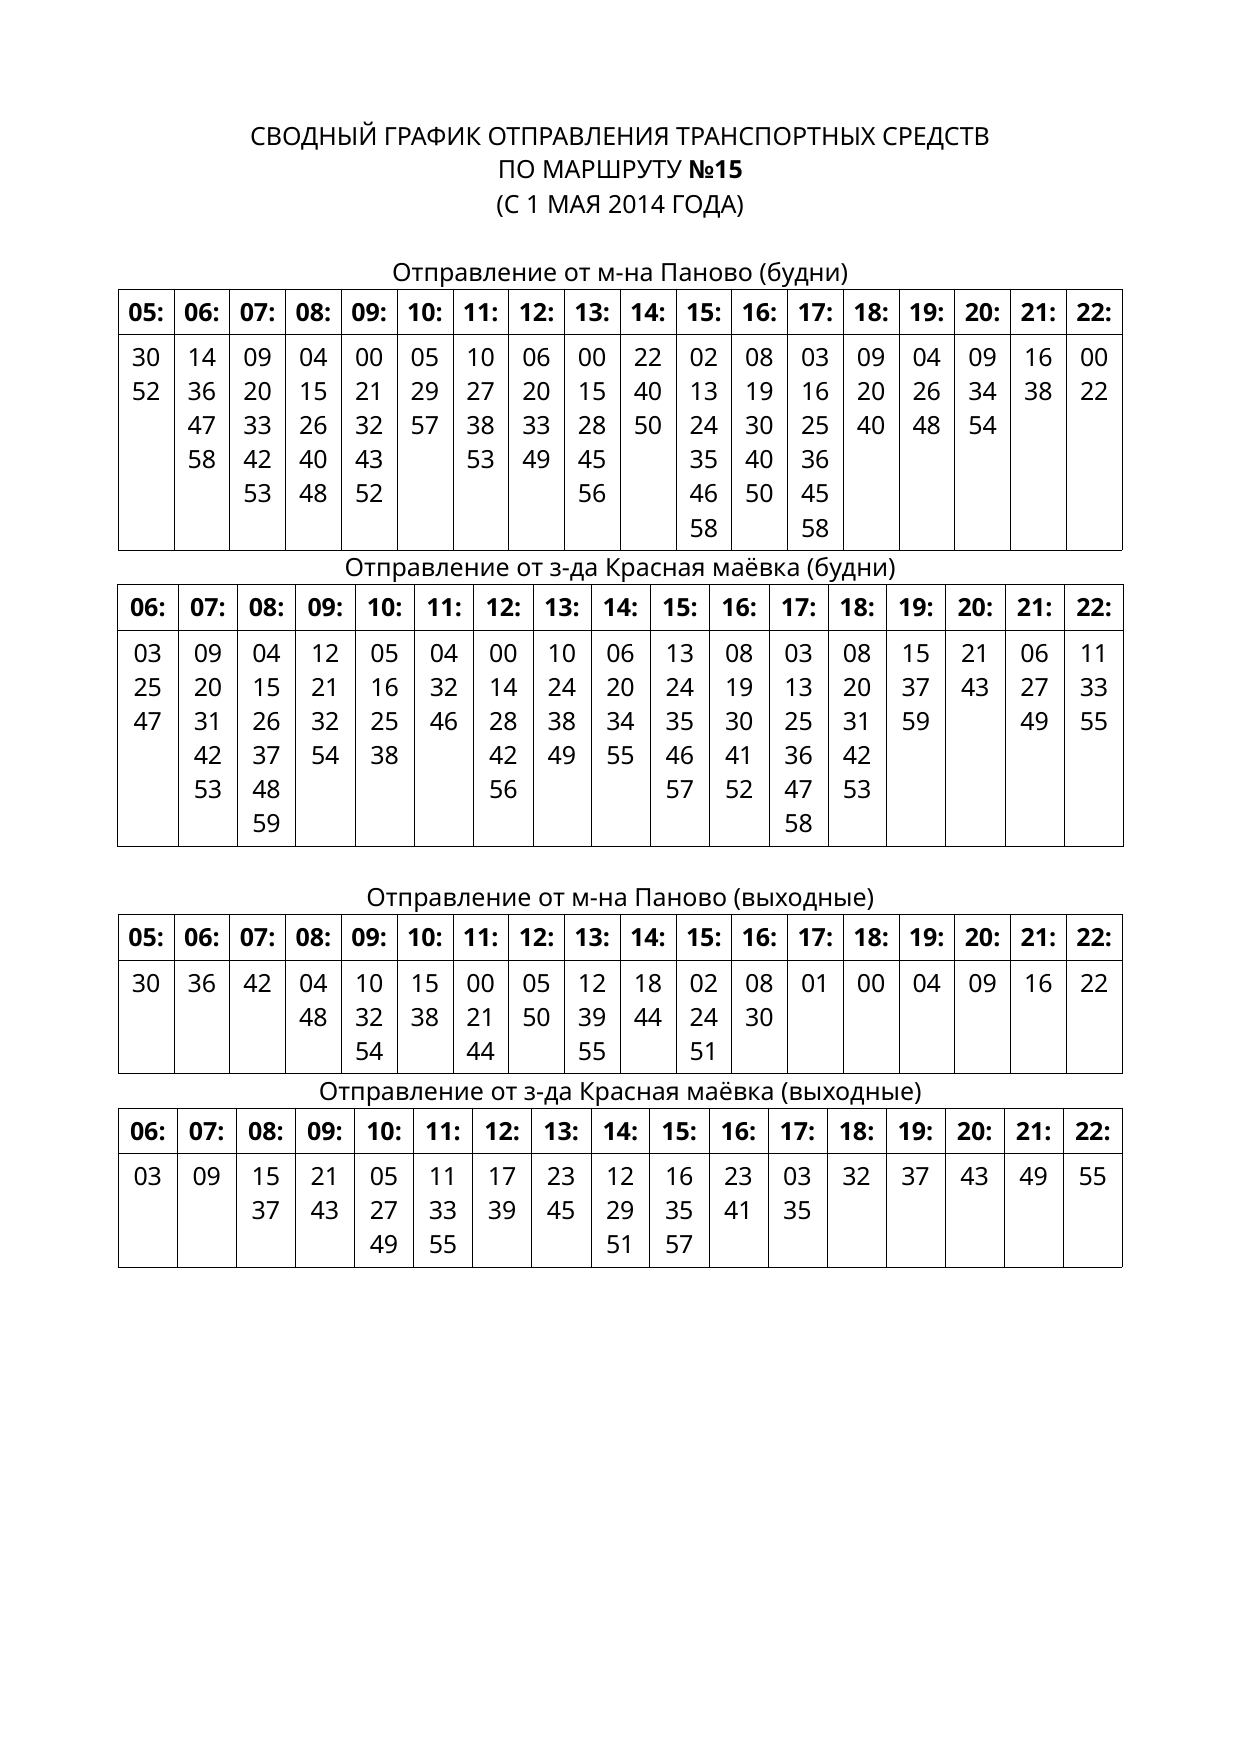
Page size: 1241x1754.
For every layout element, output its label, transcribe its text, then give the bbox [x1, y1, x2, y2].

table_header 11: [414, 1109, 472, 1153]
table_cell 49 [1005, 1154, 1063, 1267]
table_cell 09 20 31 42 53 [179, 631, 237, 846]
table_header 18: [844, 290, 899, 334]
table_cell 18 44 [621, 961, 676, 1073]
table_header 05: [119, 915, 174, 959]
table_header 15: [651, 585, 709, 630]
table_cell 12 39 55 [565, 961, 620, 1073]
table_cell 04 15 26 37 48 59 [238, 631, 295, 846]
table_header 08: [286, 290, 341, 334]
table_header 07: [230, 290, 285, 334]
table_header 08: [286, 915, 341, 959]
text (С 1 МАЯ 2014 ГОДА) [118, 186, 1122, 220]
table_header 08: [238, 585, 295, 630]
table_cell 15 38 [398, 961, 453, 1073]
table_cell 03 25 47 [118, 631, 178, 846]
table_cell 00 15 28 45 56 [565, 335, 620, 550]
table_cell 04 32 46 [415, 631, 473, 846]
table_cell 03 35 [769, 1154, 827, 1267]
table_cell 14 36 47 58 [175, 335, 229, 550]
table_header 11: [415, 585, 473, 630]
text Отправление от з-да Красная маёвка (выходные) [118, 1074, 1122, 1107]
table_cell 09 [955, 961, 1010, 1073]
table_header 09: [342, 915, 397, 959]
table_header 18: [829, 585, 886, 630]
text Отправление от м-на Паново (будни) [118, 254, 1122, 288]
table_header 11: [454, 290, 508, 334]
table_cell 03 13 25 36 47 58 [770, 631, 828, 846]
table_cell 13 24 35 46 57 [651, 631, 709, 846]
table_header 07: [179, 585, 237, 630]
table_cell 09 [178, 1154, 236, 1267]
table_cell 08 19 30 40 50 [732, 335, 787, 550]
table_cell 11 33 55 [414, 1154, 472, 1267]
table_cell 00 22 [1067, 335, 1122, 550]
table_cell 55 [1064, 1154, 1122, 1267]
table_cell 02 24 51 [677, 961, 731, 1073]
table_cell 06 27 49 [1006, 631, 1064, 846]
table_cell 04 26 48 [900, 335, 954, 550]
table_cell 16 35 57 [650, 1154, 709, 1267]
table_header 16: [710, 1109, 768, 1153]
table_cell 09 20 33 42 53 [230, 335, 285, 550]
table_cell 10 32 54 [342, 961, 397, 1073]
table_header 13: [565, 290, 620, 334]
table_header 22: [1067, 915, 1122, 959]
table_header 18: [844, 915, 899, 959]
table_header 17: [788, 915, 843, 959]
table_cell 06 20 33 49 [509, 335, 564, 550]
table_cell 08 30 [732, 961, 787, 1073]
table_header 06: [118, 585, 178, 630]
table_cell 05 16 25 38 [356, 631, 414, 846]
table_header 09: [342, 290, 397, 334]
table_header 13: [532, 1109, 591, 1153]
table_cell 00 21 32 43 52 [342, 335, 397, 550]
table_cell 04 15 26 40 48 [286, 335, 341, 550]
table_header 12: [509, 915, 564, 959]
table_header 22: [1067, 290, 1122, 334]
table_header 15: [677, 915, 731, 959]
table_cell 30 [119, 961, 174, 1073]
table_header 19: [887, 585, 945, 630]
table_header 08: [237, 1109, 295, 1153]
table_cell 00 [844, 961, 899, 1073]
table_header 20: [946, 585, 1005, 630]
table_cell 12 29 51 [592, 1154, 649, 1267]
table_header 05: [119, 290, 174, 334]
table_cell 43 [946, 1154, 1004, 1267]
table_header 20: [955, 290, 1010, 334]
table_cell 05 50 [509, 961, 564, 1073]
table_cell 30 52 [119, 335, 174, 550]
table_cell 04 48 [286, 961, 341, 1073]
table_cell 01 [788, 961, 843, 1073]
table_header 10: [356, 585, 414, 630]
table_header 16: [710, 585, 769, 630]
table_header 15: [650, 1109, 709, 1153]
table_cell 08 20 31 42 53 [829, 631, 886, 846]
table_cell 16 38 [1011, 335, 1066, 550]
text ПО МАРШРУТУ №15 [118, 152, 1122, 186]
table_cell 21 43 [946, 631, 1005, 846]
table_cell 02 13 24 35 46 58 [677, 335, 731, 550]
table_header 20: [946, 1109, 1004, 1153]
table_cell 21 43 [296, 1154, 354, 1267]
text Отправление от з-да Красная маёвка (будни) [118, 551, 1122, 584]
table_header 14: [621, 915, 676, 959]
table_cell 42 [230, 961, 285, 1073]
table_cell 09 34 54 [955, 335, 1010, 550]
table_header 12: [509, 290, 564, 334]
table_header 07: [178, 1109, 236, 1153]
table_header 09: [296, 585, 355, 630]
table_cell 23 45 [532, 1154, 591, 1267]
table_cell 00 21 44 [454, 961, 508, 1073]
table_cell 06 20 34 55 [592, 631, 650, 846]
table_header 17: [769, 1109, 827, 1153]
table_header 16: [732, 915, 787, 959]
table_header 19: [900, 915, 954, 959]
table_cell 16 [1011, 961, 1066, 1073]
table_header 14: [592, 1109, 649, 1153]
table_cell 08 19 30 41 52 [710, 631, 769, 846]
table_header 06: [175, 290, 229, 334]
table_header 22: [1064, 1109, 1122, 1153]
table_header 16: [732, 290, 787, 334]
table_header 06: [175, 915, 229, 959]
table_cell 22 40 50 [621, 335, 676, 550]
table_cell 04 [900, 961, 954, 1073]
table_header 11: [454, 915, 508, 959]
table_cell 37 [887, 1154, 945, 1267]
table_header 13: [565, 915, 620, 959]
table_cell 36 [175, 961, 229, 1073]
table_header 15: [677, 290, 731, 334]
text Отправление от м-на Паново (выходные) [118, 880, 1122, 914]
table_cell 03 16 25 36 45 58 [788, 335, 843, 550]
table_header 10: [355, 1109, 413, 1153]
table_header 19: [887, 1109, 945, 1153]
table_cell 17 39 [473, 1154, 531, 1267]
table_cell 10 27 38 53 [454, 335, 508, 550]
table_header 10: [398, 290, 453, 334]
text СВОДНЫЙ ГРАФИК ОТПРАВЛЕНИЯ ТРАНСПОРТНЫХ СРЕДСТВ [118, 118, 1122, 152]
table_cell 15 37 [237, 1154, 295, 1267]
table_cell 23 41 [710, 1154, 768, 1267]
table_header 12: [473, 1109, 531, 1153]
table_cell 03 [119, 1154, 177, 1267]
table_header 17: [788, 290, 843, 334]
table_cell 10 24 38 49 [534, 631, 591, 846]
table_cell 12 21 32 54 [296, 631, 355, 846]
table_header 19: [900, 290, 954, 334]
table_cell 05 29 57 [398, 335, 453, 550]
table_header 22: [1065, 585, 1123, 630]
table_cell 09 20 40 [844, 335, 899, 550]
table_header 13: [534, 585, 591, 630]
table_cell 05 27 49 [355, 1154, 413, 1267]
table_header 06: [119, 1109, 177, 1153]
table_header 21: [1006, 585, 1064, 630]
table_header 18: [828, 1109, 886, 1153]
table_header 09: [296, 1109, 354, 1153]
table_cell 00 14 28 42 56 [474, 631, 533, 846]
table_header 20: [955, 915, 1010, 959]
table_header 10: [398, 915, 453, 959]
table_header 14: [592, 585, 650, 630]
table_header 21: [1005, 1109, 1063, 1153]
table_cell 22 [1067, 961, 1122, 1073]
table_cell 15 37 59 [887, 631, 945, 846]
table_header 17: [770, 585, 828, 630]
table_header 21: [1011, 290, 1066, 334]
table_header 12: [474, 585, 533, 630]
table_cell 11 33 55 [1065, 631, 1123, 846]
table_header 07: [230, 915, 285, 959]
table_cell 32 [828, 1154, 886, 1267]
table_header 14: [621, 290, 676, 334]
table_header 21: [1011, 915, 1066, 959]
